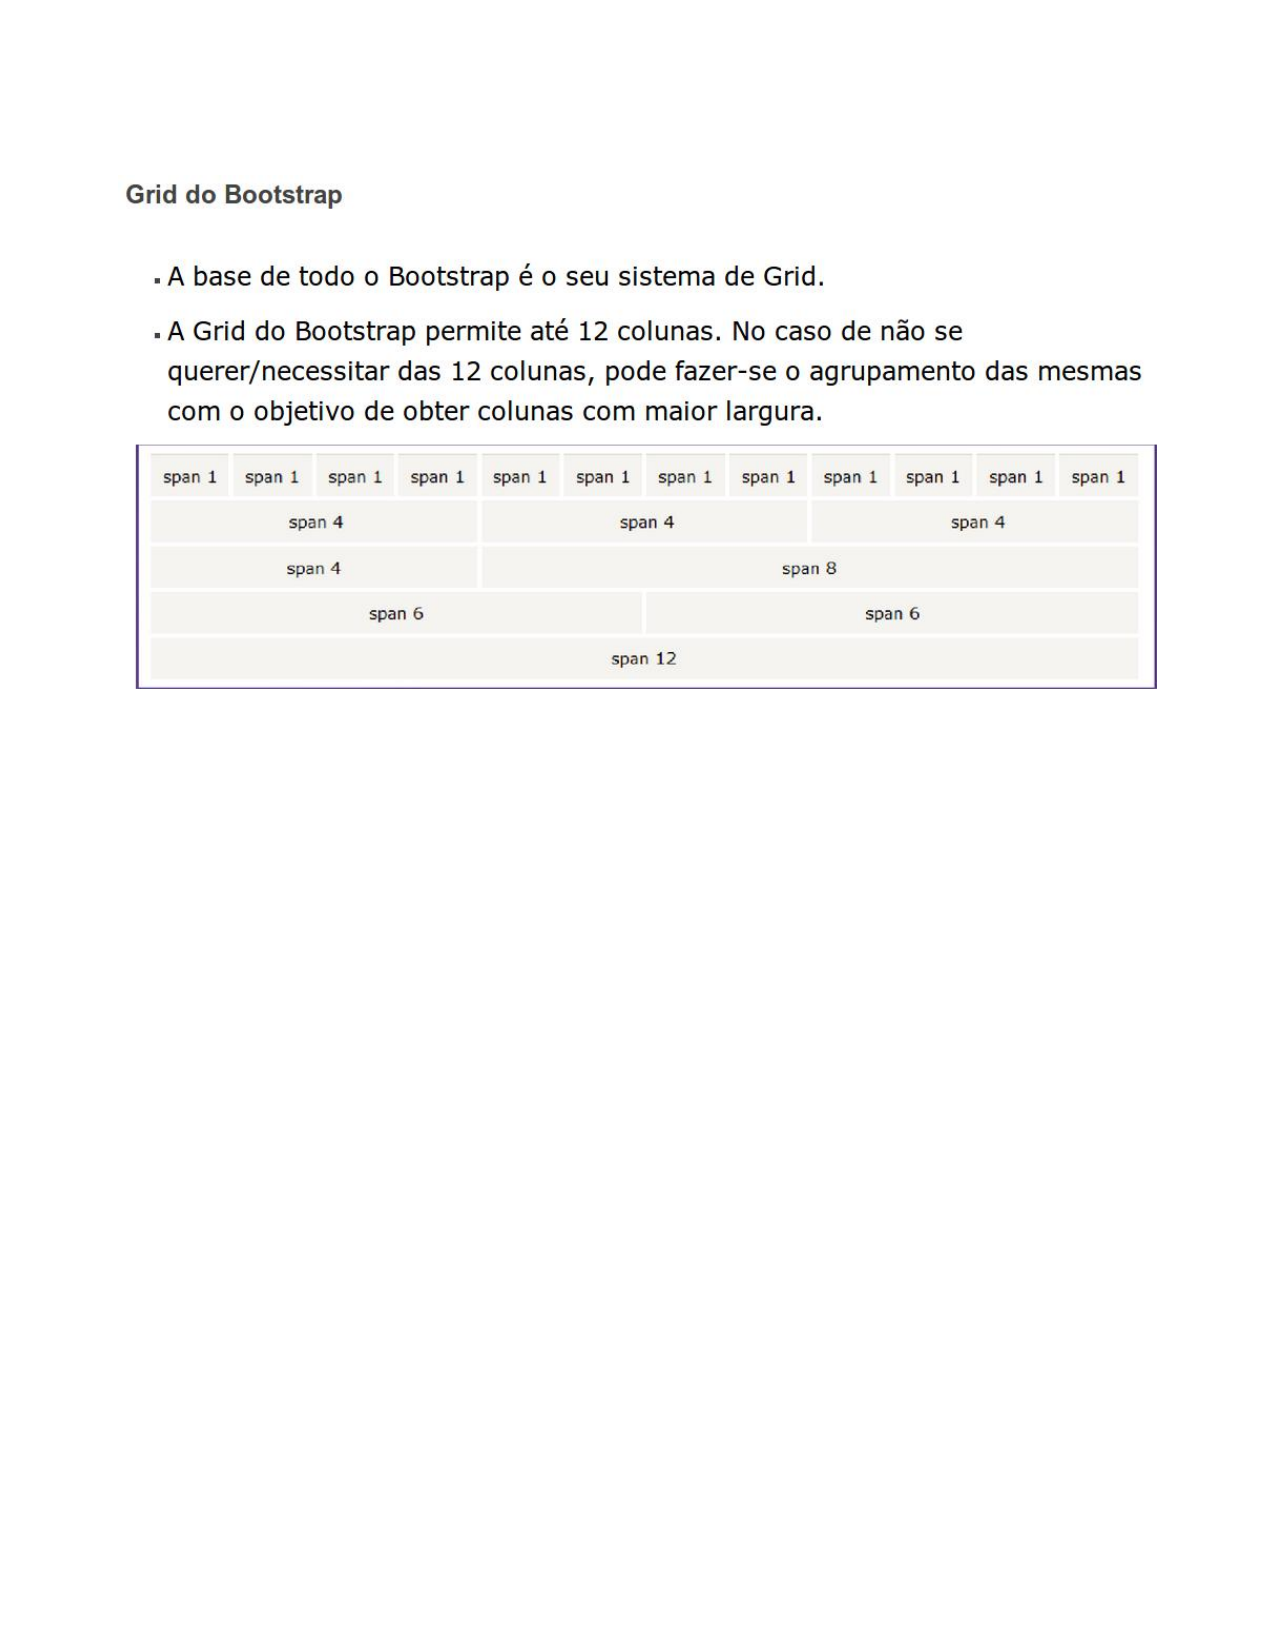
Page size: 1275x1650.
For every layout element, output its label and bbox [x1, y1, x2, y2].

picture [118, 175, 1157, 690]
